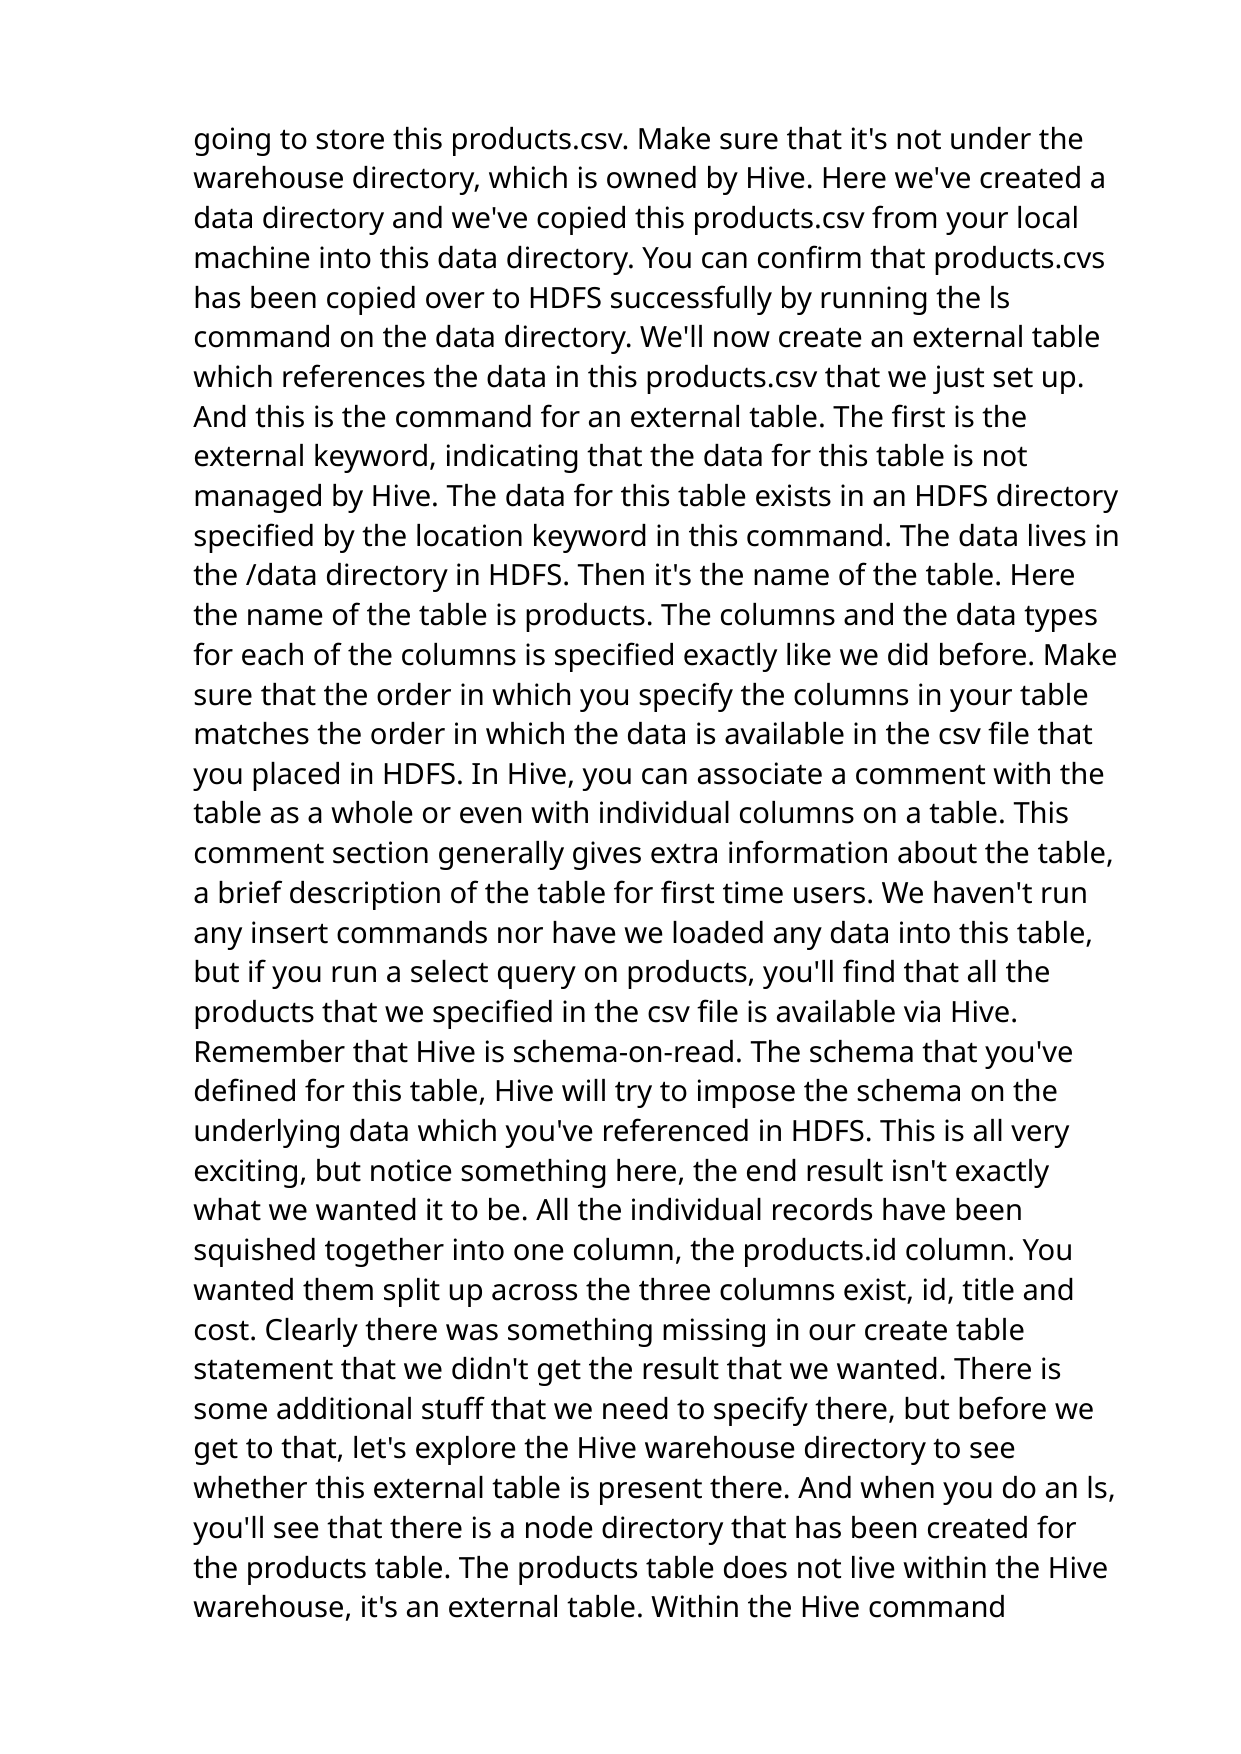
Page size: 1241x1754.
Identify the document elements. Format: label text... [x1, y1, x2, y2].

list going to store this products.csv. Make sure that it's not under the warehouse directory, which is owned by Hive. Here we've created a data directory and we've copied this products.csv from your local machine into this data directory. You can confirm that products.cvs has been copied over to HDFS successfully by running the ls command on the data directory. We'll now create an external table which references the data in this products.csv that we just set up. And this is the command for an external table. The first is the external keyword, indicating that the data for this table is not managed by Hive. The data for this table exists in an HDFS directory specified by the location keyword in this command. The data lives in the /data directory in HDFS. Then it's the name of the table. Here the name of the table is products. The columns and the data types for each of the columns is specified exactly like we did before. Make sure that the order in which you specify the columns in your table matches the order in which the data is available in the csv file that you placed in HDFS. In Hive, you can associate a comment with the table as a whole or even with individual columns on a table. This comment section generally gives extra information about the table, a brief description of the table for first time users. We haven't run any insert commands nor have we loaded any data into this table, but if you run a select query on products, you'll find that all the products that we specified in the csv file is available via Hive. Remember that Hive is schema-on-read. The schema that you've defined for this table, Hive will try to impose the schema on the underlying data which you've referenced in HDFS. This is all very exciting, but notice something here, the end result isn't exactly what we wanted it to be. All the individual records have been squished together into one column, the products.id column. You wanted them split up across the three columns exist, id, title and cost. Clearly there was something missing in our create table statement that we didn't get the result that we wanted. There is some additional stuff that we need to specify there, but before we get to that, let's explore the Hive warehouse directory to see whether this external table is present there. And when you do an ls, you'll see that there is a node directory that has been created for the products table. The products table does not live within the Hive warehouse, it's an external table. Within the Hive command [156, 118, 1122, 1626]
